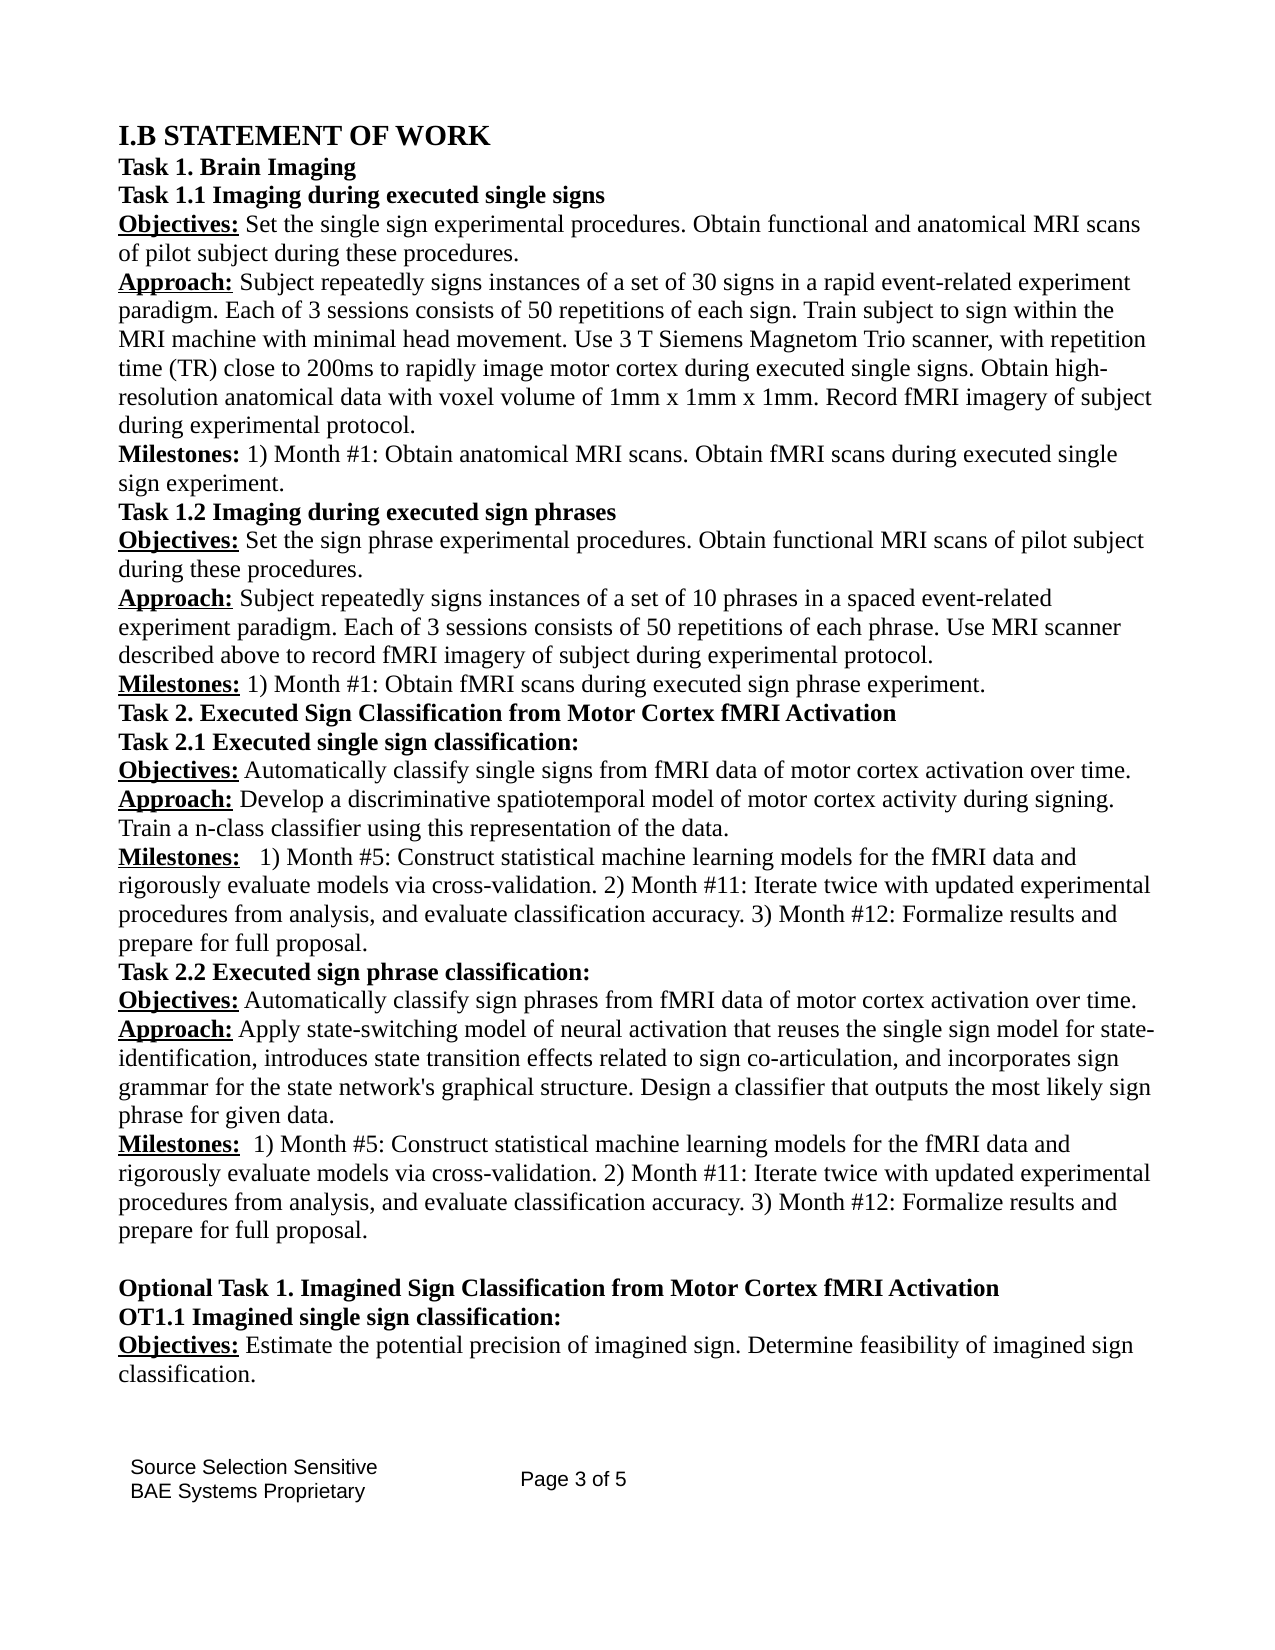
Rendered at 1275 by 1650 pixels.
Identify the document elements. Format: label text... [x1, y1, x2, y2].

text Approach: Apply state-switching model of neural activation that reuses the single sign model for state-identification, introduces state transition effects related to sign co-articulation, and incorporates sign grammar for the state network's graphical structure. Design a classifier that outputs the most likely sign phrase for given data. [118, 1014, 1157, 1129]
text Milestones: 1) Month #1: Obtain fMRI scans during executed sign phrase experiment. [118, 669, 1157, 698]
text Approach: Subject repeatedly signs instances of a set of 30 signs in a rapid event-related experiment paradigm. Each of 3 sessions consists of 50 repetitions of each sign. Train subject to sign within the MRI machine with minimal head movement. Use 3 T Siemens Magnetom Trio scanner, with repetition time (TR) close to 200ms to rapidly image motor cortex during executed single signs. Obtain high-resolution anatomical data with voxel volume of 1mm x 1mm x 1mm. Record fMRI imagery of subject during experimental protocol. [118, 267, 1157, 439]
text I.B STATEMENT OF WORK [118, 118, 1157, 152]
text Task 2. Executed Sign Classification from Motor Cortex fMRI Activation [118, 698, 1157, 727]
text Task 1.1 Imaging during executed single signs [118, 180, 1157, 209]
text Milestones: 1) Month #1: Obtain anatomical MRI scans. Obtain fMRI scans during executed single sign experiment. [118, 439, 1157, 497]
text Approach: Develop a discriminative spatiotemporal model of motor cortex activity during signing. Train a n-class classifier using this representation of the data. [118, 784, 1157, 842]
text OT1.1 Imagined single sign classification: [118, 1302, 1157, 1330]
text Task 2.2 Executed sign phrase classification: [118, 957, 1157, 985]
text Task 2.1 Executed single sign classification: [118, 727, 1157, 755]
text Milestones: 1) Month #5: Construct statistical machine learning models for the fMRI data and rigorously evaluate models via cross-validation. 2) Month #11: Iterate twice with updated experimental procedures from analysis, and evaluate classification accuracy. 3) Month #12: Formalize results and prepare for full proposal. [118, 842, 1157, 957]
text Task 1. Brain Imaging [118, 152, 1157, 180]
text Approach: Subject repeatedly signs instances of a set of 10 phrases in a spaced event-related experiment paradigm. Each of 3 sessions consists of 50 repetitions of each phrase. Use MRI scanner described above to record fMRI imagery of subject during experimental protocol. [118, 583, 1157, 669]
text Objectives: Set the sign phrase experimental procedures. Obtain functional MRI scans of pilot subject during these procedures. [118, 525, 1157, 583]
text Objectives: Automatically classify single signs from fMRI data of motor cortex activation over time. [118, 755, 1157, 784]
text Task 1.2 Imaging during executed sign phrases [118, 497, 1157, 525]
text Optional Task 1. Imagined Sign Classification from Motor Cortex fMRI Activation [118, 1273, 1157, 1302]
text Milestones: 1) Month #5: Construct statistical machine learning models for the fMRI data and rigorously evaluate models via cross-validation. 2) Month #11: Iterate twice with updated experimental procedures from analysis, and evaluate classification accuracy. 3) Month #12: Formalize results and prepare for full proposal. [118, 1129, 1157, 1244]
text Objectives: Estimate the potential precision of imagined sign. Determine feasibility of imagined sign classification. [118, 1330, 1157, 1388]
text Objectives: Set the single sign experimental procedures. Obtain functional and anatomical MRI scans of pilot subject during these procedures. [118, 209, 1157, 267]
text Objectives: Automatically classify sign phrases from fMRI data of motor cortex activation over time. [118, 985, 1157, 1014]
